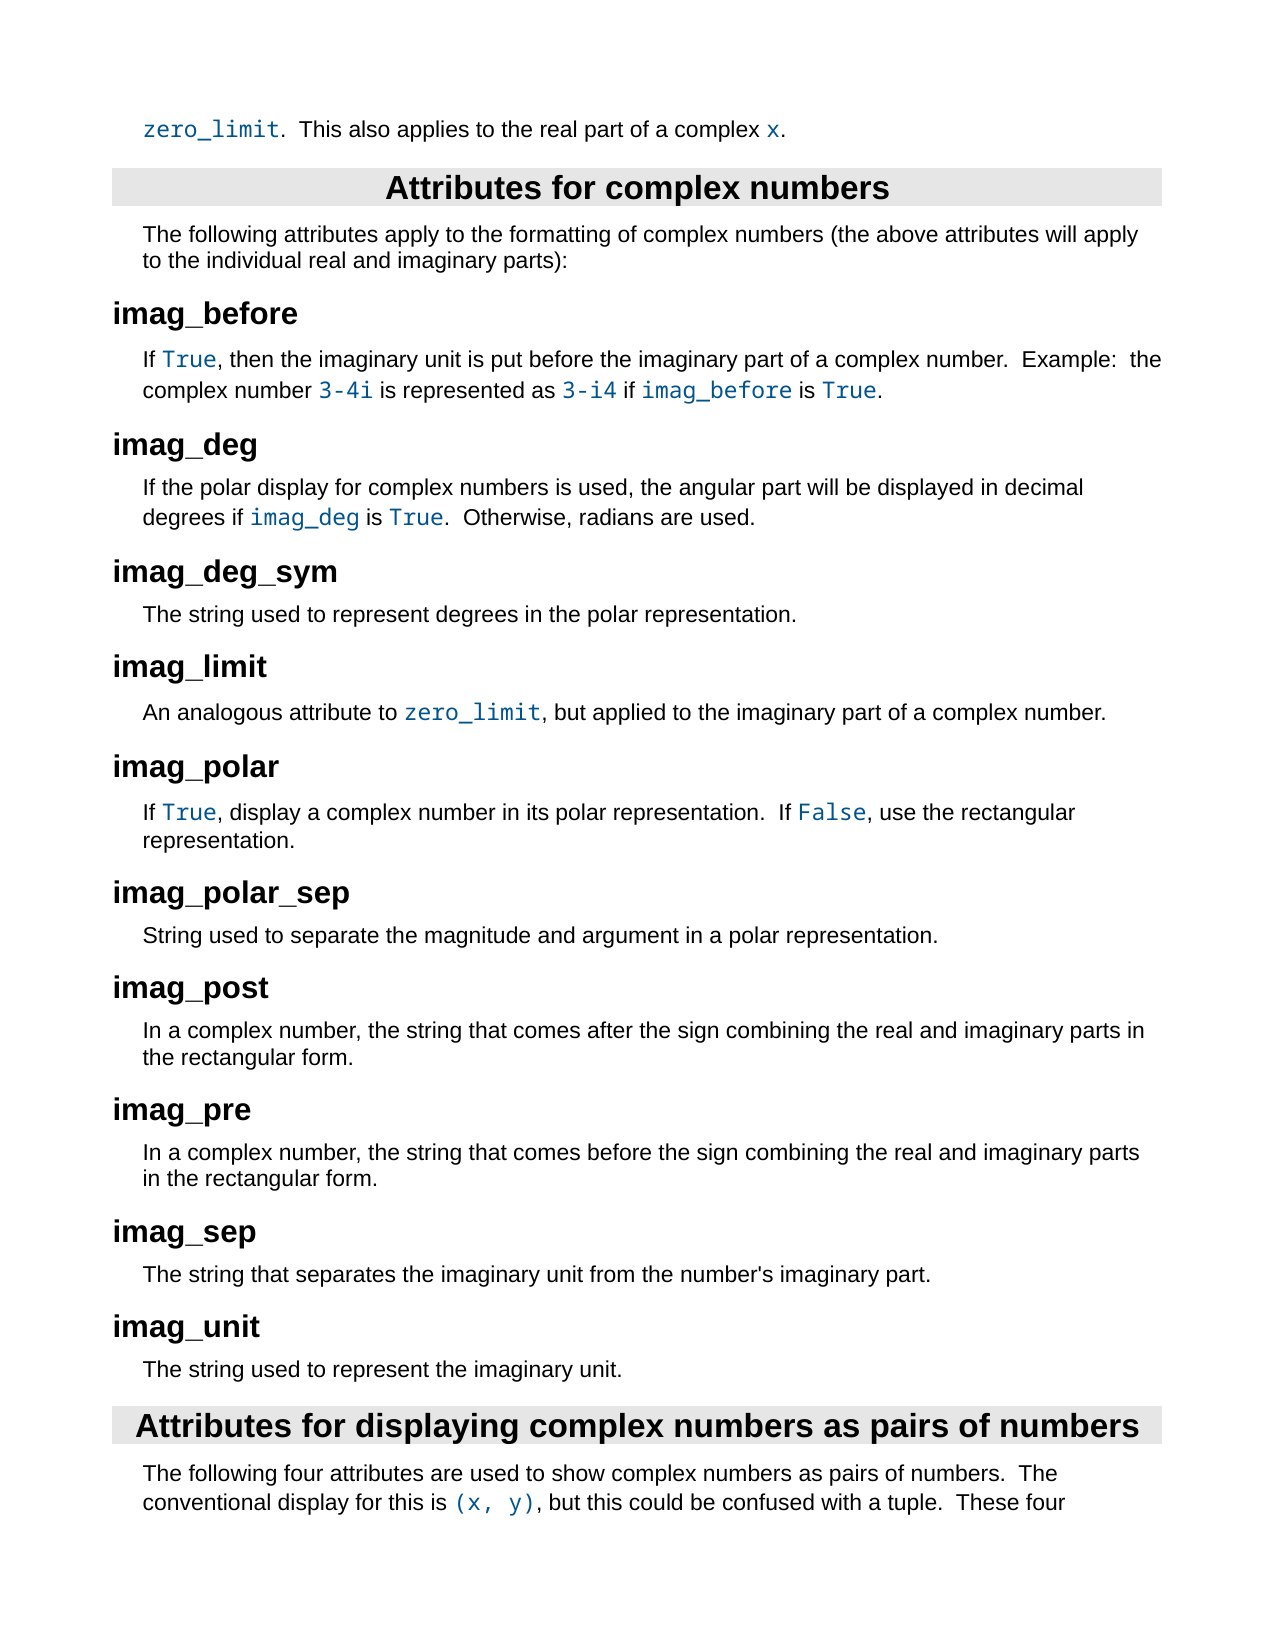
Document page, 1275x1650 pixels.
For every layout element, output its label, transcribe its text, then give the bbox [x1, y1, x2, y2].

subtitle imag_pre [112, 1091, 1162, 1127]
text The string used to represent the imaginary unit. [142, 1356, 1162, 1382]
text If True, display a complex number in its polar representation. If False, use the rectangular representation. [142, 796, 1162, 853]
subtitle Attributes for displaying complex numbers as pairs of numbers [112, 1406, 1162, 1444]
text If True, then the imaginary unit is put before the imaginary part of a complex number. Example: the complex number 3-4i is represented as 3-i4 if imag_before is True. [142, 343, 1162, 405]
subtitle imag_before [112, 295, 1162, 331]
subtitle imag_post [112, 969, 1162, 1006]
subtitle imag_sep [112, 1213, 1162, 1249]
text The string used to represent degrees in the polar representation. [142, 601, 1162, 627]
subtitle Attributes for complex numbers [112, 168, 1162, 206]
subtitle imag_limit [112, 648, 1162, 684]
text The string that separates the imaginary unit from the number's imaginary part. [142, 1261, 1162, 1287]
subtitle imag_deg_sym [112, 553, 1162, 588]
subtitle imag_polar [112, 748, 1162, 784]
text The following attributes apply to the formatting of complex numbers (the above attributes will apply to the individual real and imaginary parts): [142, 221, 1162, 274]
text zero_limit. This also applies to the real part of a complex x. [142, 112, 1162, 144]
text An analogous attribute to zero_limit, but applied to the imaginary part of a complex number. [142, 696, 1162, 727]
subtitle imag_deg [112, 426, 1162, 462]
text In a complex number, the string that comes before the sign combining the real and imaginary parts in the rectangular form. [142, 1139, 1162, 1192]
text The following four attributes are used to show complex numbers as pairs of numbers. The conventional display for this is (x, y), but this could be confused with a tuple. These four [142, 1459, 1162, 1517]
text String used to separate the magnitude and argument in a polar representation. [142, 922, 1162, 949]
subtitle imag_unit [112, 1308, 1162, 1344]
text If the polar display for complex numbers is used, the angular part will be displayed in decimal degrees if imag_deg is True. Otherwise, radians are used. [142, 474, 1162, 532]
text In a complex number, the string that comes after the sign combining the real and imaginary parts in the rectangular form. [142, 1017, 1162, 1070]
subtitle imag_polar_sep [112, 874, 1162, 910]
